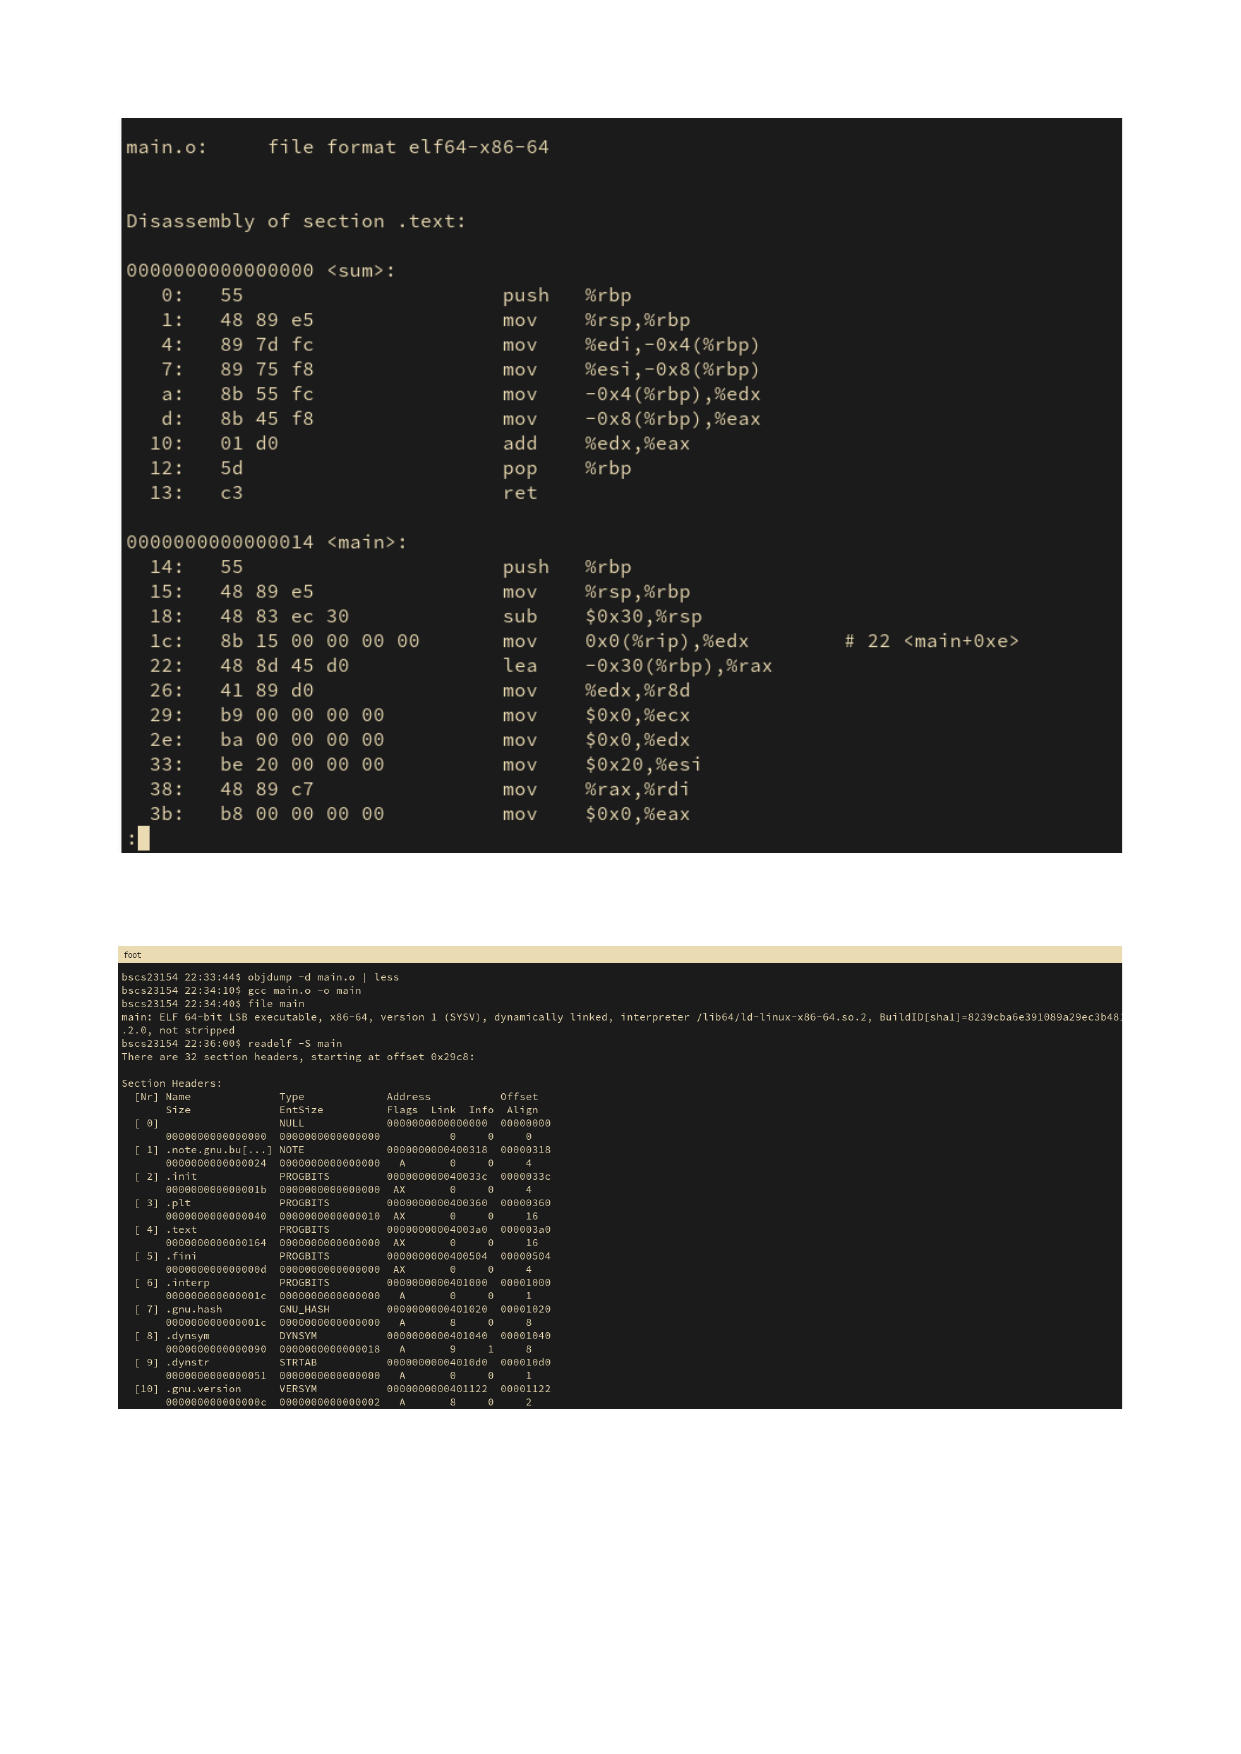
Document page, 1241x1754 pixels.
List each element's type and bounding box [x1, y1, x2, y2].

picture [118, 946, 1123, 1409]
picture [118, 118, 1123, 853]
